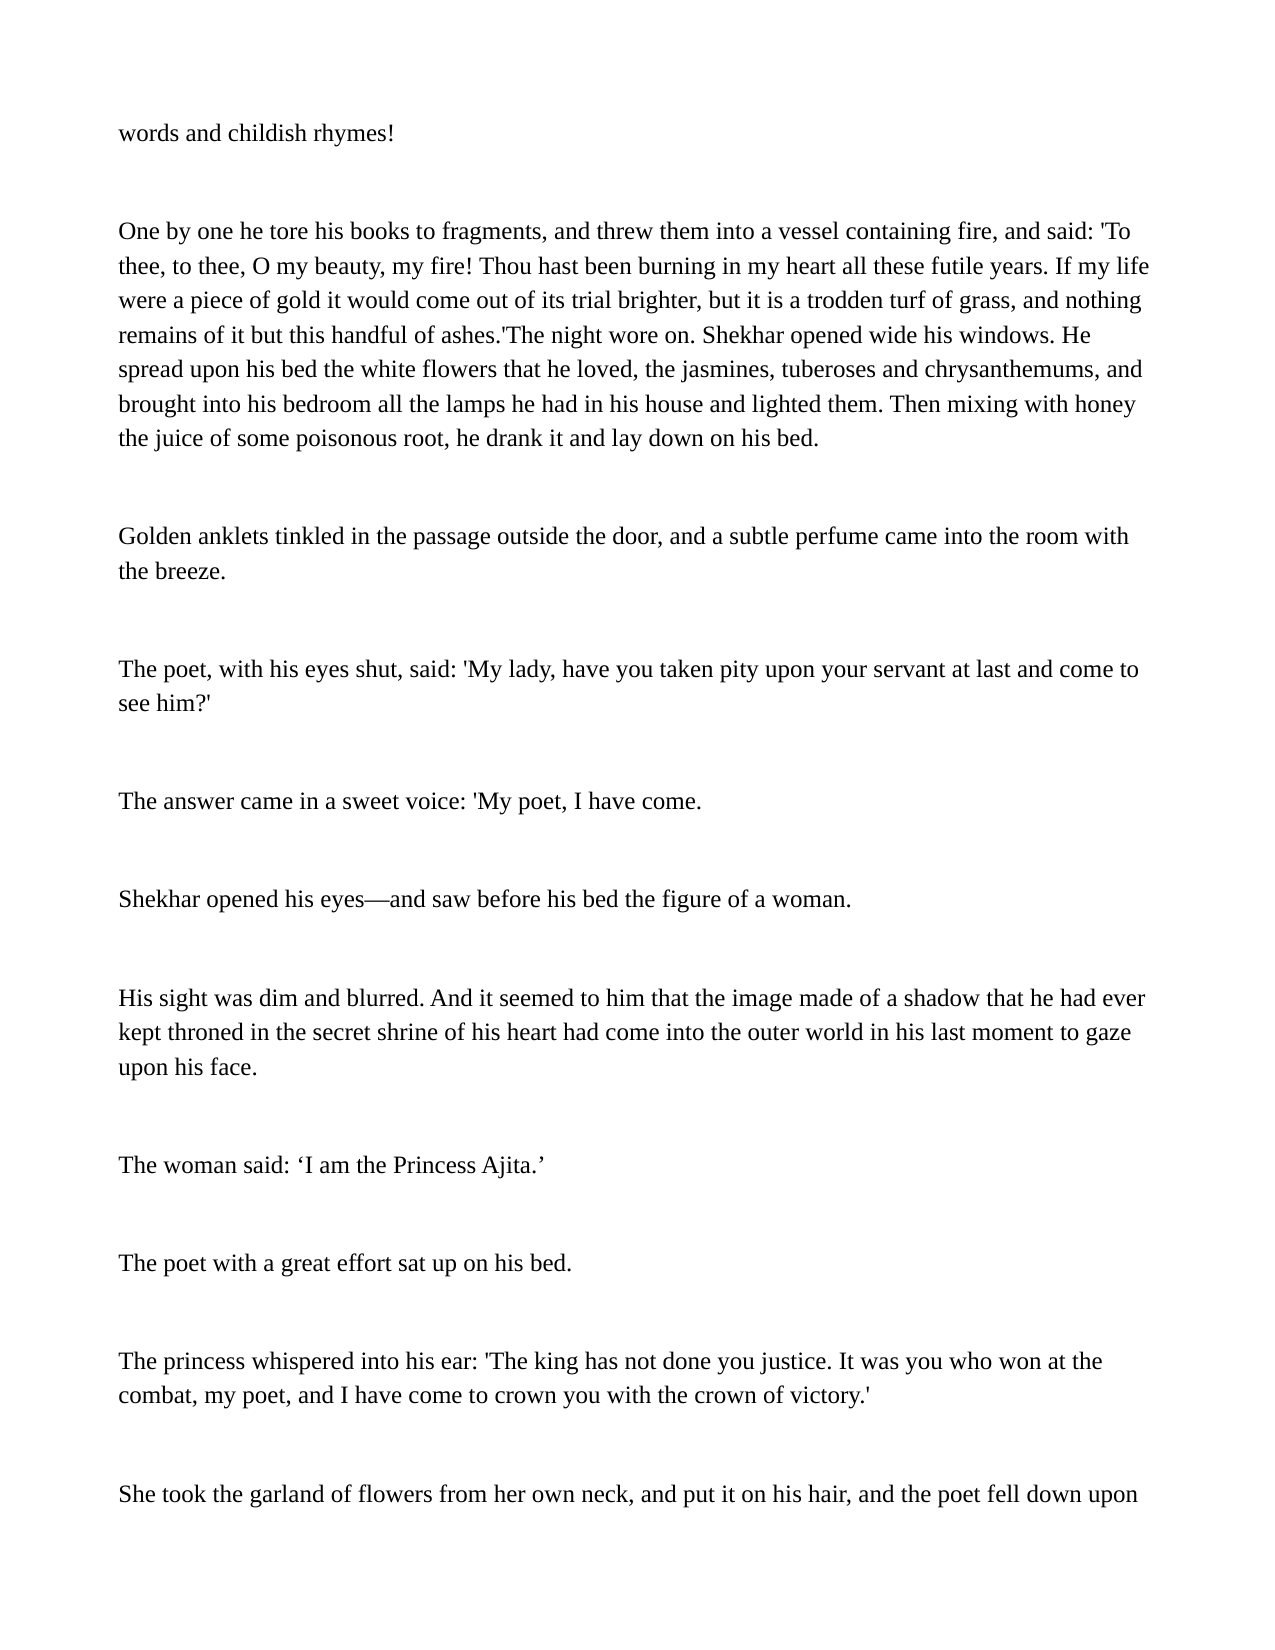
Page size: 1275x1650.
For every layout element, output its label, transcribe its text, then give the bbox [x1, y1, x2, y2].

text Shekhar opened his eyes—and saw before his bed the figure of a woman. [118, 884, 1157, 913]
text The answer came in a sweet voice: 'My poet, I have come. [118, 786, 1157, 815]
text Golden anklets tinkled in the passage outside the door, and a subtle perfume came into the room with the breeze. [118, 521, 1157, 584]
text One by one he tore his books to fragments, and threw them into a vessel containing fire, and said: 'To thee, to thee, O my beauty, my fire! Thou hast been burning in my heart all these futile years. If my life were a piece of gold it would come out of its trial brighter, but it is a trodden turf of grass, and nothing remains of it but this handful of ashes.'The night wore on. Shekhar opened wide his windows. He spread upon his bed the white flowers that he loved, the jasmines, tuberoses and chrysanthemums, and brought into his bedroom all the lamps he had in his house and lighted them. Then mixing with honey the juice of some poisonous root, he drank it and lay down on his bed. [118, 216, 1157, 452]
text The poet, with his eyes shut, said: 'My lady, have you taken pity upon your servant at last and come to see him?' [118, 654, 1157, 717]
text She took the garland of flowers from her own neck, and put it on his hair, and the poet fell down upon [118, 1479, 1157, 1507]
text The poet with a great effort sat up on his bed. [118, 1248, 1157, 1277]
text The princess whispered into his ear: 'The king has not done you justice. It was you who won at the combat, my poet, and I have come to crown you with the crown of victory.' [118, 1346, 1157, 1409]
text The woman said: ‘I am the Princess Ajita.’ [118, 1150, 1157, 1178]
text His sight was dim and blurred. And it seemed to him that the image made of a shadow that he had ever kept throned in the secret shrine of his heart had come into the outer world in his last moment to gaze upon his face. [118, 983, 1157, 1080]
text words and childish rhymes! [118, 118, 1157, 147]
